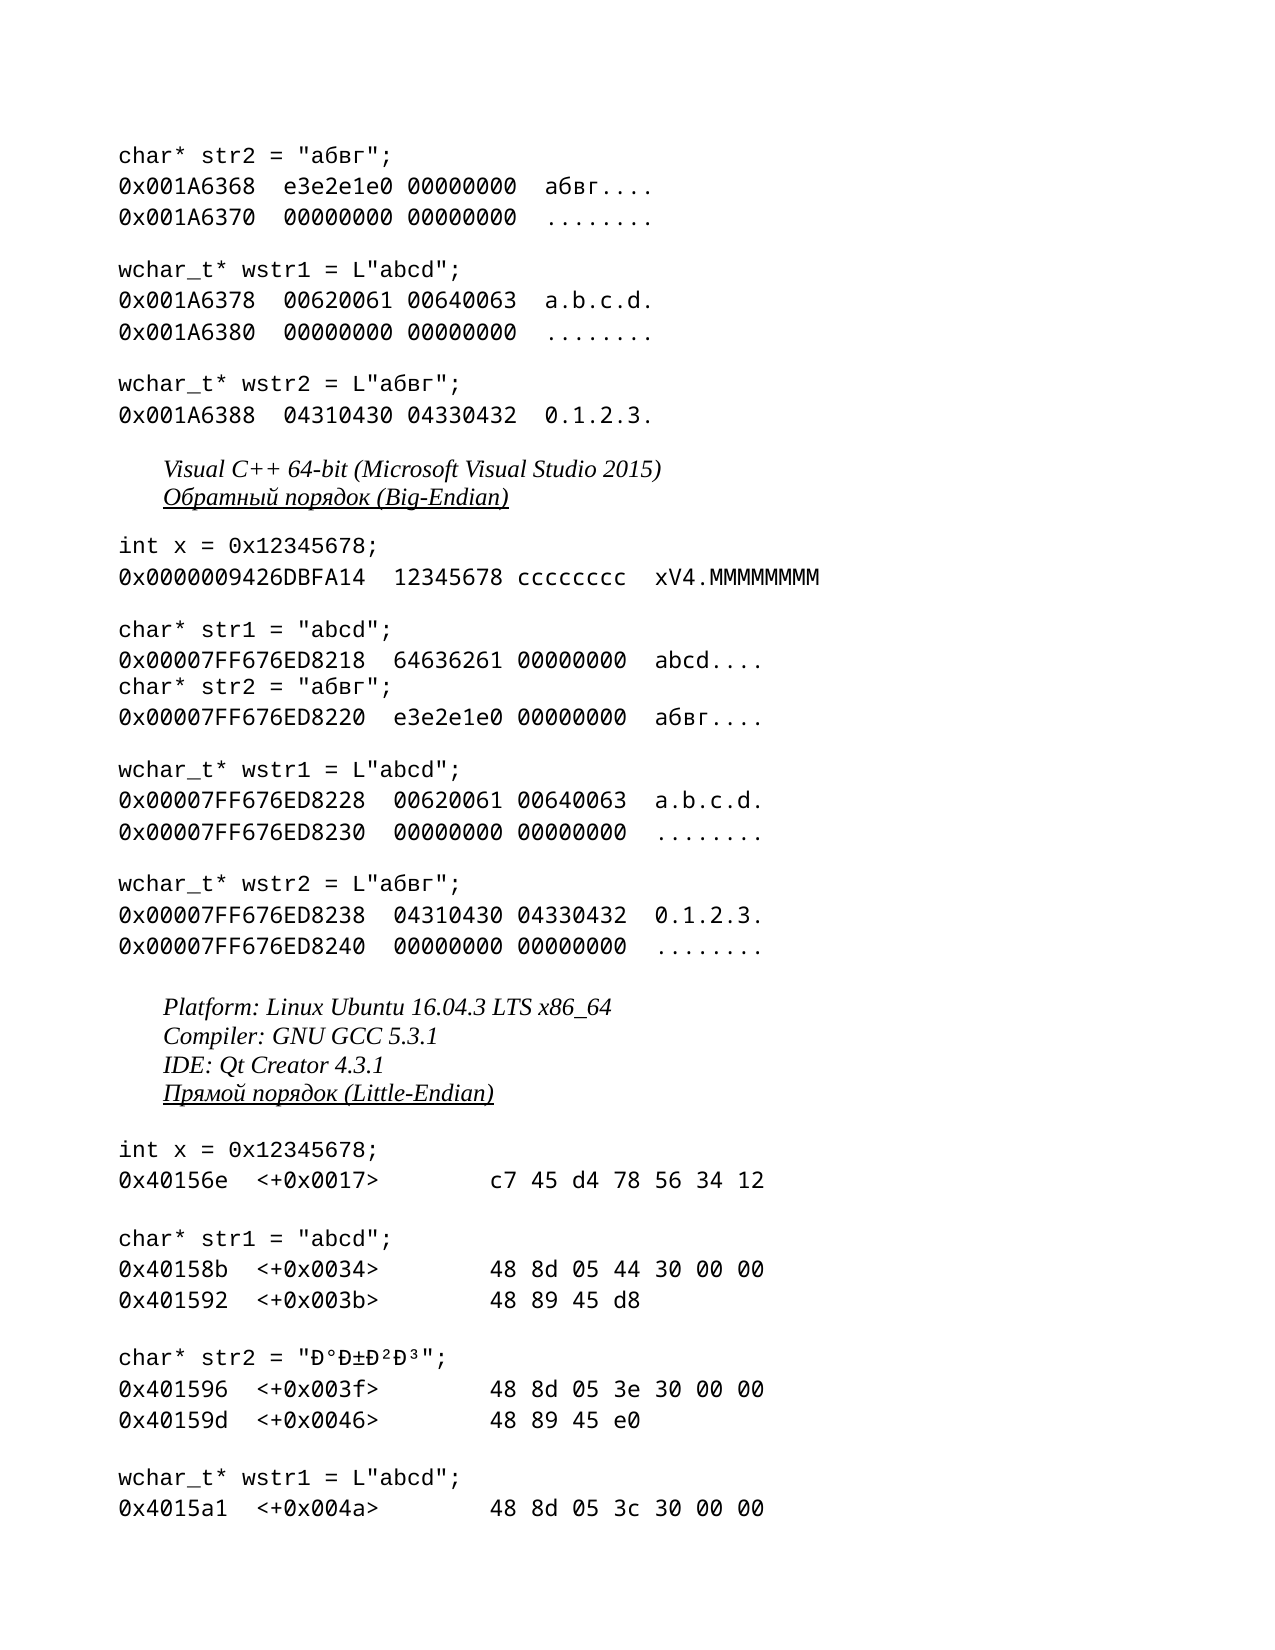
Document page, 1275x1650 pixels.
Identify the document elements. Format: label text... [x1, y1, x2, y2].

text 0x00007FF676ED8228 00620061 00640063 a.b.c.d. [118, 784, 1157, 815]
text char* str2 = "Ð°Ð±Ð²Ð³"; [118, 1347, 1157, 1373]
text 0x00007FF676ED8230 00000000 00000000 ........ [118, 815, 1157, 847]
text char* str1 = "abcd"; [118, 618, 1157, 644]
text 0x00007FF676ED8220 e3e2e1e0 00000000 абвг.... [118, 701, 1157, 732]
text int x = 0x12345678; [118, 535, 1157, 561]
text 0x00007FF676ED8238 04310430 04330432 0.1.2.3. [118, 898, 1157, 930]
text 0x00007FF676ED8240 00000000 00000000 ........ [118, 930, 1157, 961]
text 0x001A6368 e3e2e1e0 00000000 абвг.... [118, 170, 1157, 201]
text 0x00007FF676ED8218 64636261 00000000 abcd.... [118, 644, 1157, 675]
text 0x001A6388 04310430 04330432 0.1.2.3. [118, 399, 1157, 430]
text wchar_t* wstr1 = L"abcd"; [118, 758, 1157, 784]
text wchar_t* wstr1 = L"abcd"; [118, 1466, 1157, 1492]
text Прямой порядок (Little-Endian) [118, 1078, 1157, 1107]
text wchar_t* wstr2 = L"абвг"; [118, 873, 1157, 898]
text 0x40156e <+0x0017> c7 45 d4 78 56 34 12 [118, 1164, 1157, 1196]
text 0x401596 <+0x003f> 48 8d 05 3e 30 00 00 [118, 1373, 1157, 1404]
text 0x001A6380 00000000 00000000 ........ [118, 316, 1157, 347]
text wchar_t* wstr1 = L"abcd"; [118, 258, 1157, 284]
text 0x0000009426DBFA14 12345678 cccccccc xV4.ММММММММ [118, 561, 1157, 592]
text 0x401592 <+0x003b> 48 89 45 d8 [118, 1284, 1157, 1315]
text char* str1 = "abcd"; [118, 1227, 1157, 1253]
text 0x40158b <+0x0034> 48 8d 05 44 30 00 00 [118, 1253, 1157, 1284]
text char* str2 = "абвг"; [118, 675, 1157, 701]
text 0x4015a1 <+0x004a> 48 8d 05 3c 30 00 00 [118, 1492, 1157, 1523]
text int x = 0x12345678; [118, 1138, 1157, 1164]
text wchar_t* wstr2 = L"абвг"; [118, 373, 1157, 399]
text 0x001A6370 00000000 00000000 ........ [118, 201, 1157, 232]
text Compiler: GNU GCC 5.3.1 [118, 1021, 1157, 1050]
text 0x001A6378 00620061 00640063 a.b.c.d. [118, 284, 1157, 316]
text Обратный порядок (Big-Endian) [118, 482, 1157, 511]
text Platform: Linux Ubuntu 16.04.3 LTS x86_64 [118, 992, 1157, 1021]
text IDE: Qt Creator 4.3.1 [118, 1050, 1157, 1078]
text Visual C++ 64-bit (Microsoft Visual Studio 2015) [118, 454, 1157, 482]
text 0x40159d <+0x0046> 48 89 45 e0 [118, 1404, 1157, 1435]
text char* str2 = "абвг"; [118, 144, 1157, 170]
